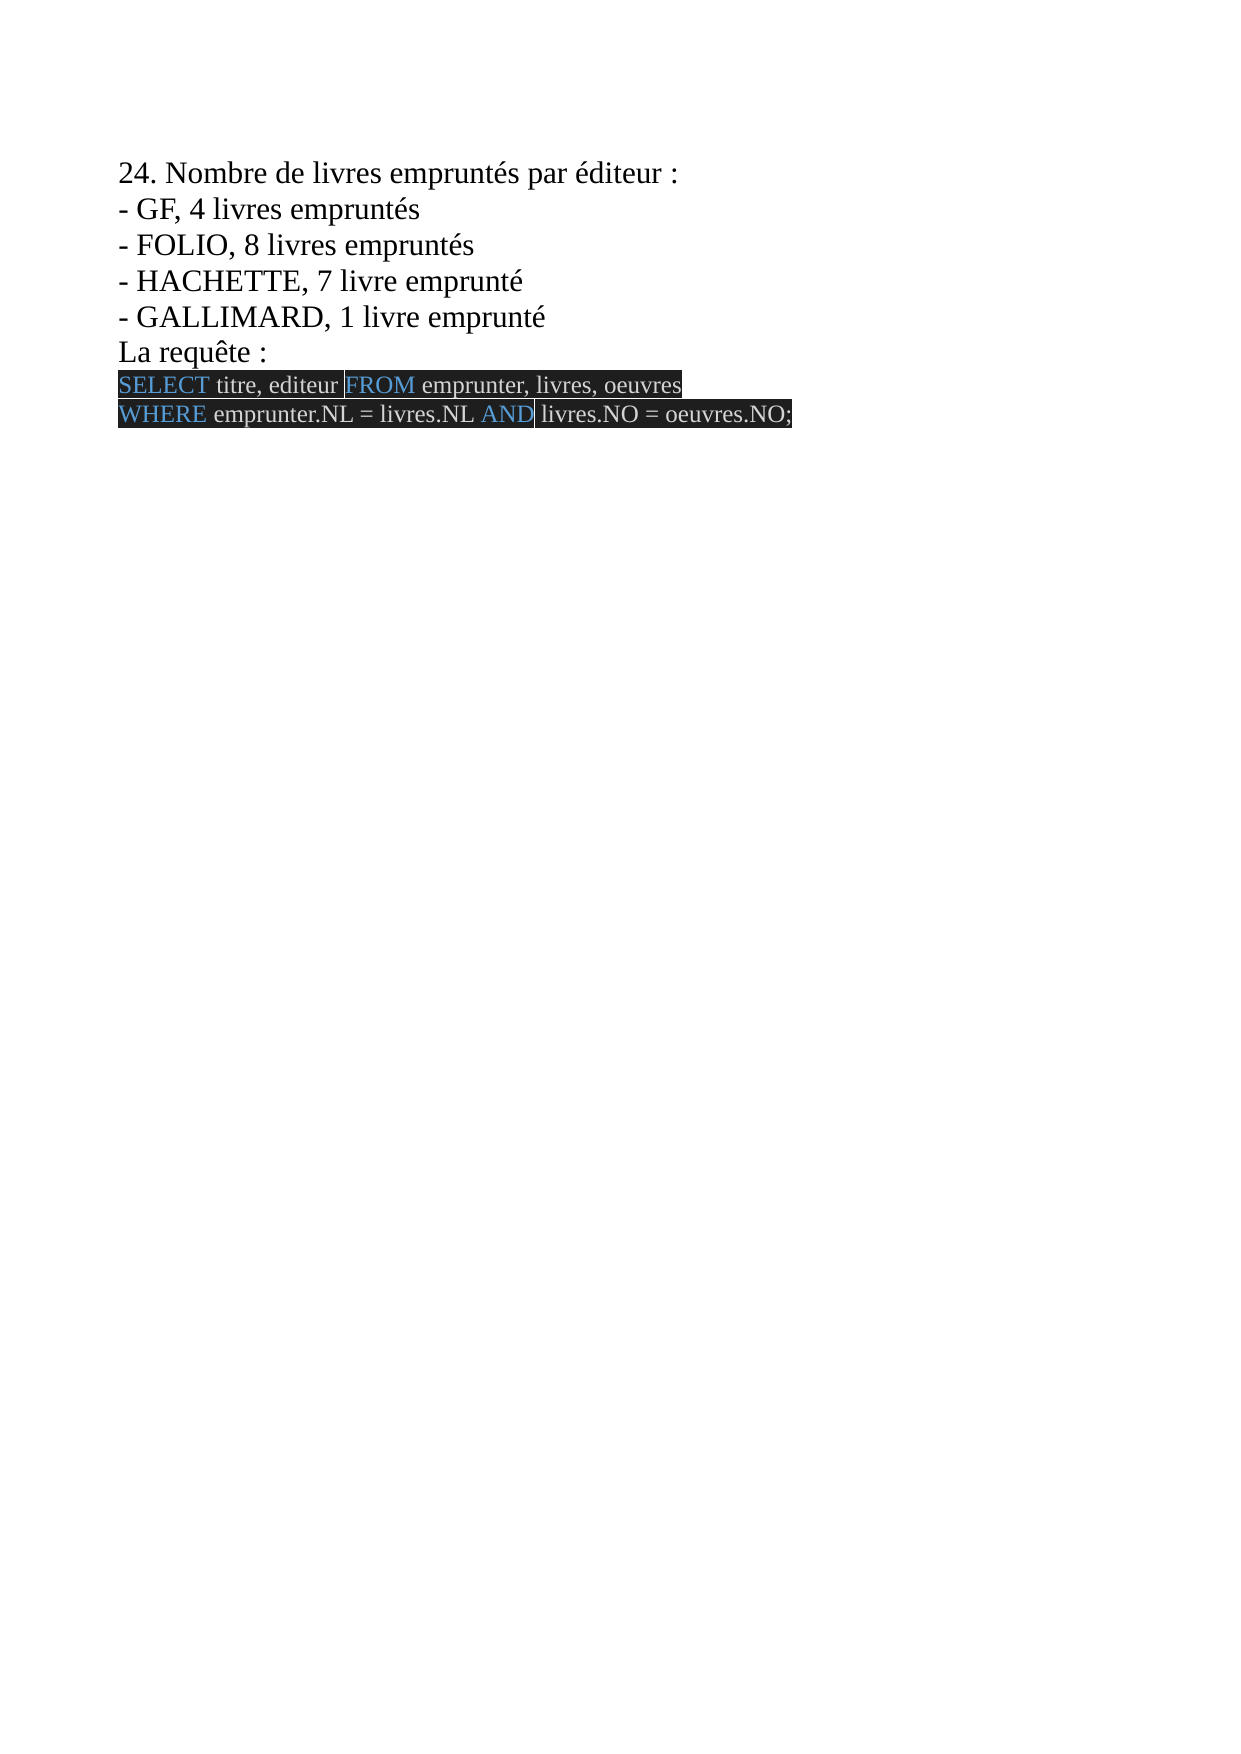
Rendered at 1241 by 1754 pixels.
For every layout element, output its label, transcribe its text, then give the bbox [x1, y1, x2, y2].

text La requête : [118, 334, 1122, 370]
text - GF, 4 livres empruntés [118, 190, 1122, 226]
text SELECT titre, editeur FROM emprunter, livres, oeuvres [118, 370, 1122, 398]
text - HACHETTE, 7 livre emprunté [118, 262, 1122, 298]
text - FOLIO, 8 livres empruntés [118, 226, 1122, 262]
text - GALLIMARD, 1 livre emprunté [118, 298, 1122, 334]
text 24. Nombre de livres empruntés par éditeur : [118, 154, 1122, 190]
text WHERE emprunter.NL = livres.NL AND livres.NO = oeuvres.NO; [118, 398, 1122, 428]
